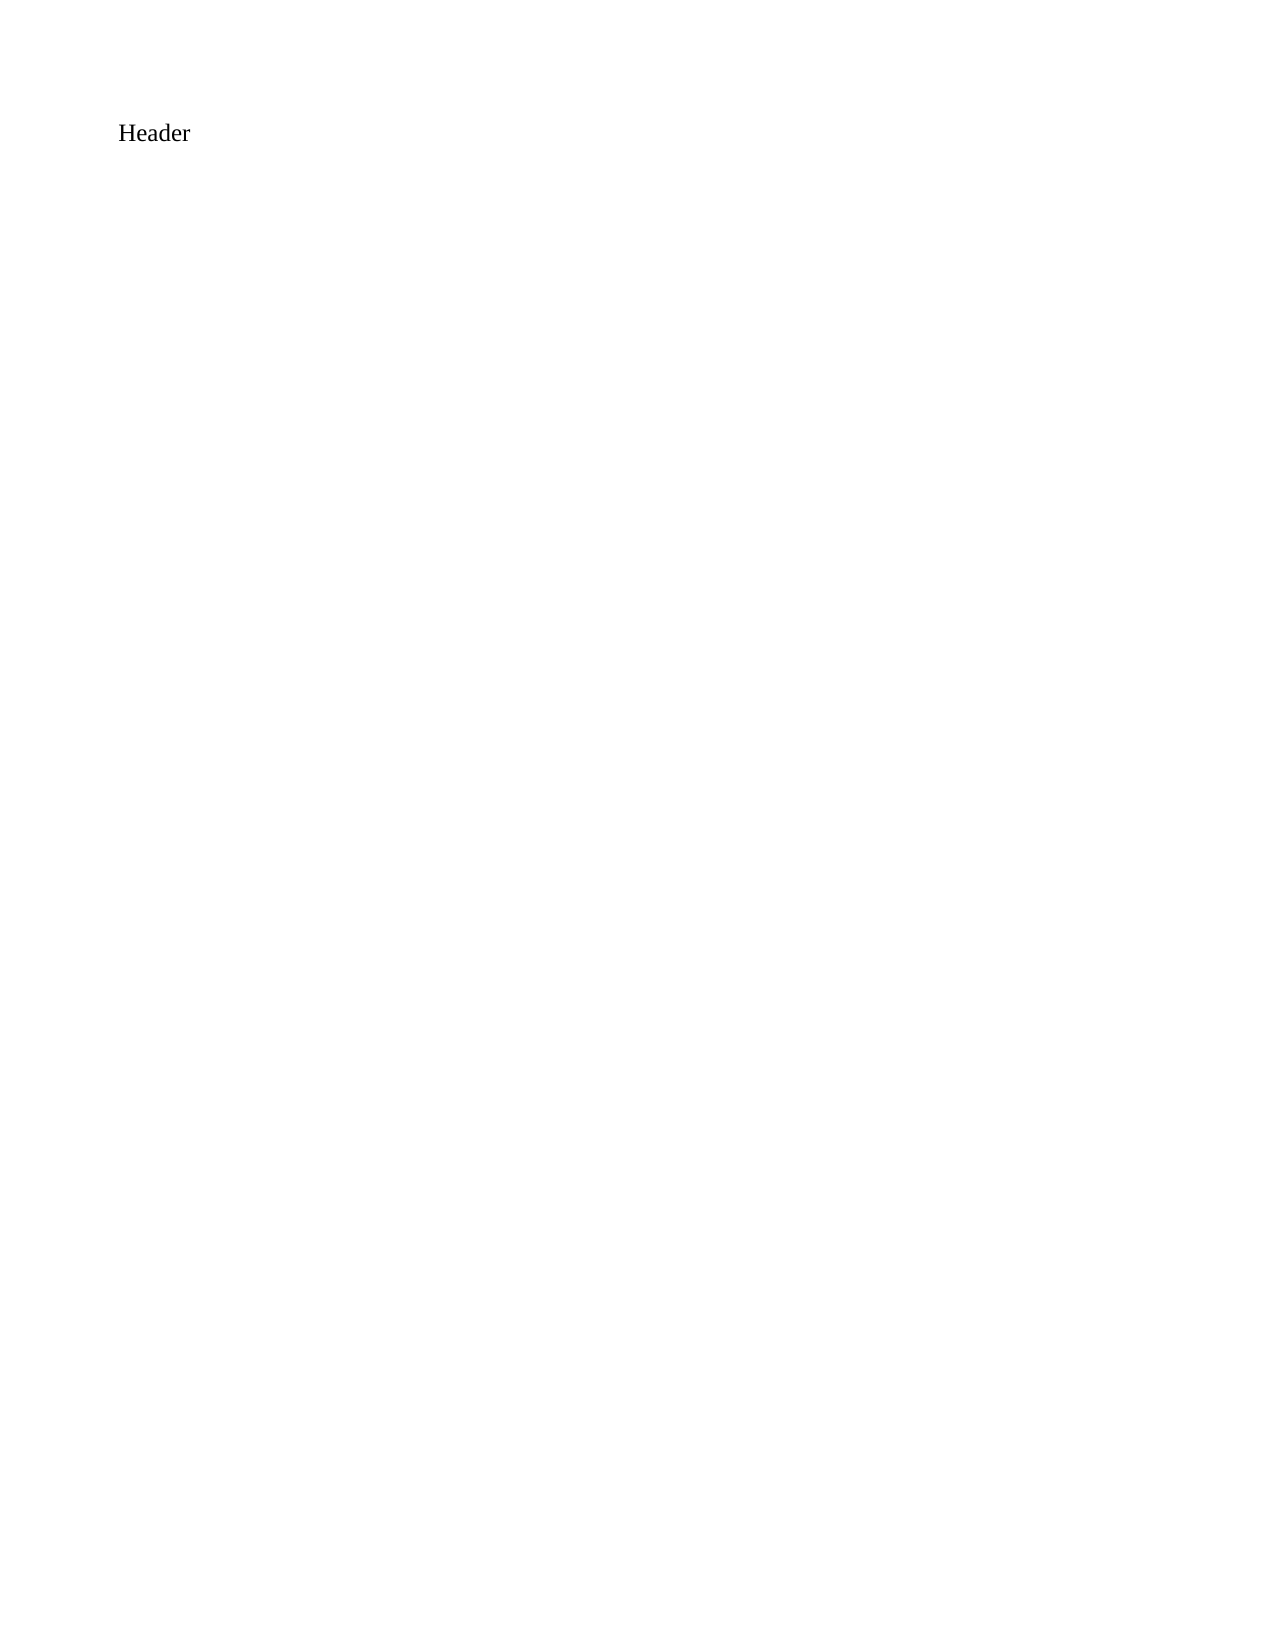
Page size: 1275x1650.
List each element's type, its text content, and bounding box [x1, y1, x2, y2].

table_header [638, 118, 1157, 1498]
table_header Header [118, 118, 637, 1498]
table_cell [638, 1498, 1157, 1527]
table_cell [118, 1498, 637, 1527]
